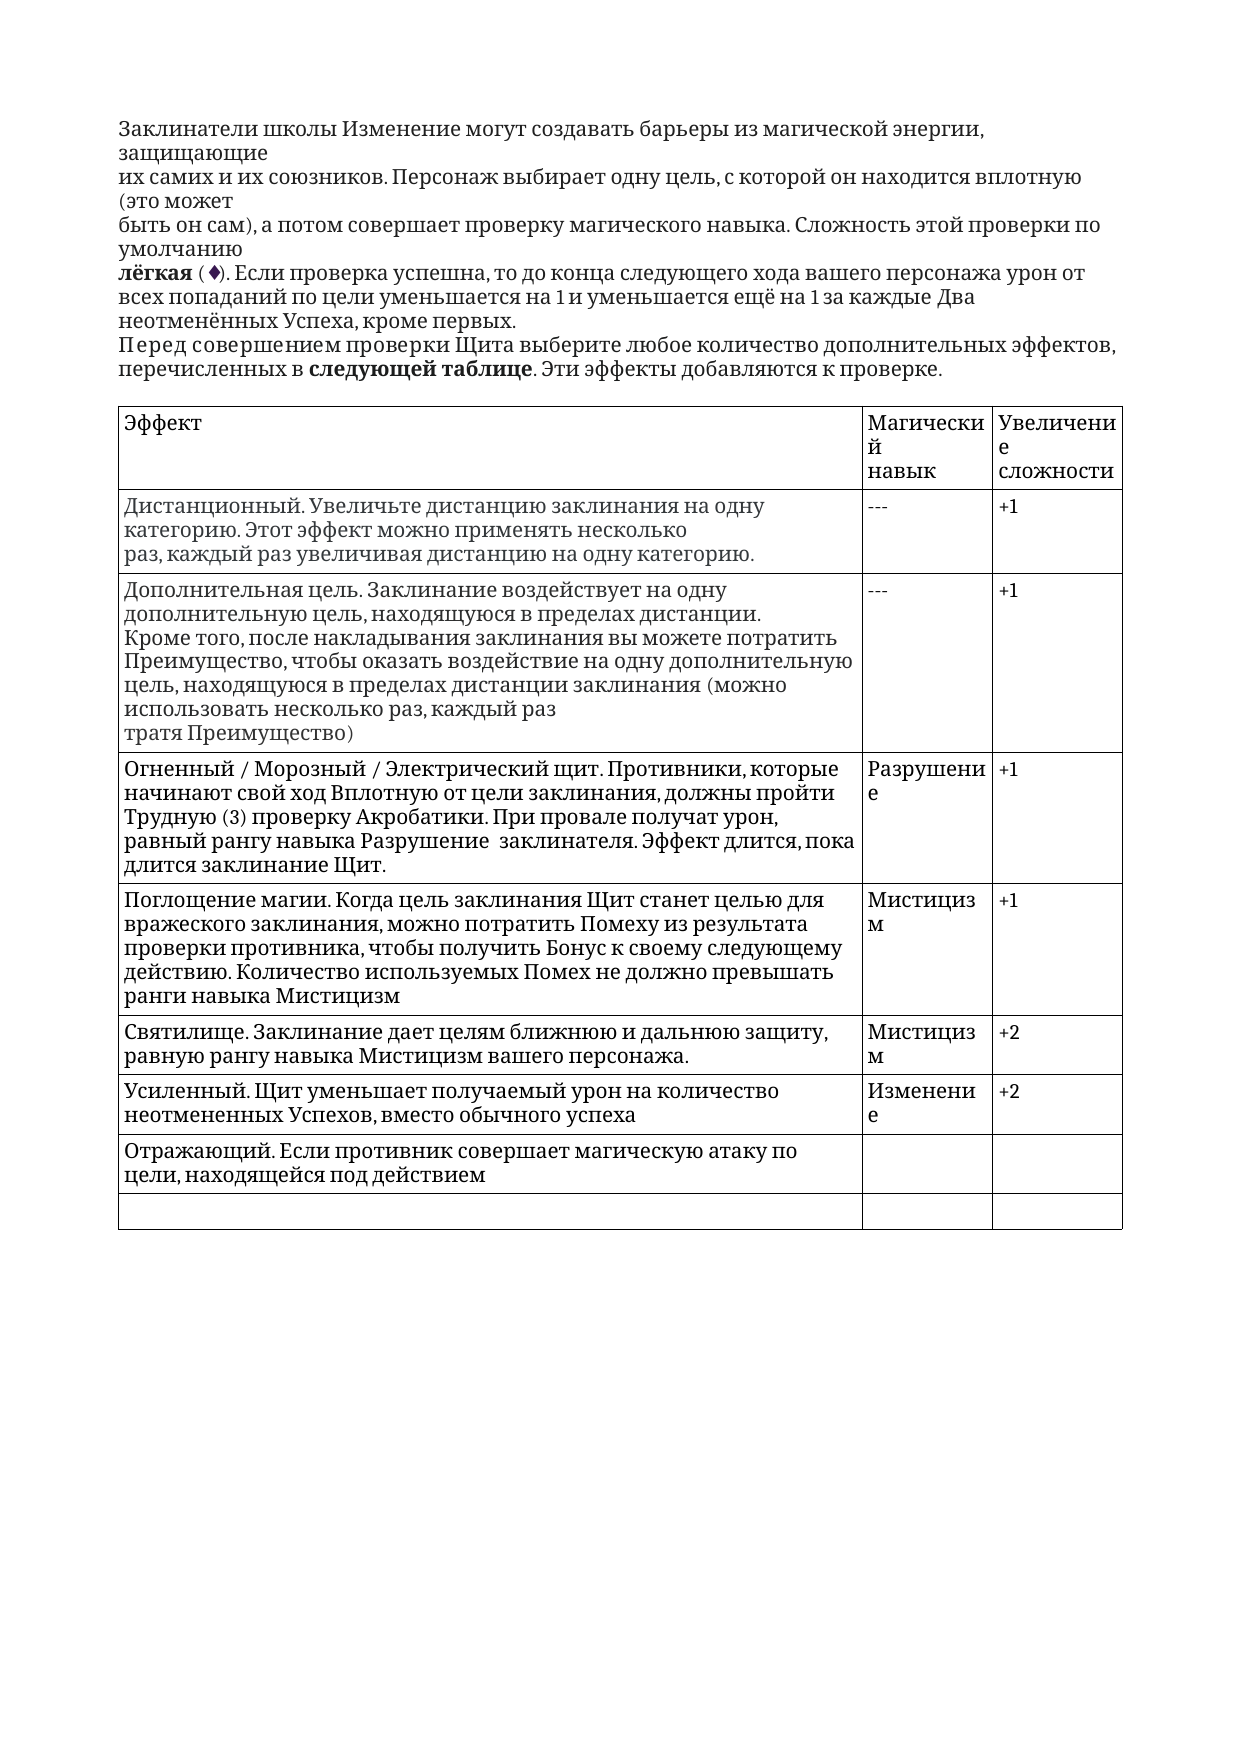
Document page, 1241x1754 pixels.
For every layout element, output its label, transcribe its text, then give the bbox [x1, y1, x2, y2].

text быть он сам), а потом совершает проверку магического навыка. Сложность этой проверки по умолчанию [118, 214, 1122, 262]
text Перед совершением проверки Щита выберите любое количество дополнительных эффектов, перечисленных в следующей таблице. Эти эффекты добавляются к проверке. [118, 334, 1122, 382]
table_cell Поглощение магии. Когда цель заклинания Щит станет целью для вражеского заклинания, можно потратить Помеху из результата проверки противника, чтобы получить Бонус к своему следующему действию. Количество используемых Помех не должно превышать ранги навыка Мистицизм [119, 884, 862, 1014]
table_cell [993, 1135, 1122, 1193]
table_cell [863, 1194, 992, 1228]
table_cell +1 [993, 753, 1122, 883]
table_cell Мистицизм [863, 884, 992, 1014]
table_cell +2 [993, 1016, 1122, 1074]
table_cell Дистанционный. Увеличьте дистанцию заклинания на одну категорию. Этот эффект можно применять несколько раз, каждый раз увеличивая дистанцию на одну категорию. [119, 490, 862, 572]
table_header Увеличение сложности [993, 407, 1122, 489]
table_cell Усиленный. Щит уменьшает получаемый урон на количество неотмененных Успехов, вместо обычного успеха [119, 1075, 862, 1133]
table_cell Изменение [863, 1075, 992, 1133]
text лёгкая (♦). Если проверка успешна, то до конца следующего хода вашего персонажа урон от всех попаданий по цели уменьшается на 1 и уменьшается ещё на 1 за каждые Два неотменённых Успеха, кроме первых. [118, 262, 1122, 334]
table_cell --- [863, 574, 992, 752]
text их самих и их союзников. Персонаж выбирает одну цель, с которой он находится вплотную (это может [118, 166, 1122, 214]
table_cell +1 [993, 490, 1122, 572]
table_cell +2 [993, 1075, 1122, 1133]
table_cell Мистицизм [863, 1016, 992, 1074]
text Заклинатели школы Изменение могут создавать барьеры из магической энергии, защищающие [118, 118, 1122, 166]
table_cell Огненный / Морозный / Электрический щит. Противники, которые начинают свой ход Вплотную от цели заклинания, должны пройти Трудную (3) проверку Акробатики. При провале получат урон, равный рангу навыка Разрушение заклинателя. Эффект длится, пока длится заклинание Щит. [119, 753, 862, 883]
table_cell Отражающий. Если противник совершает магическую атаку по цели, находящейся под действием [119, 1135, 862, 1193]
table_cell --- [863, 490, 992, 572]
table_cell [119, 1194, 862, 1228]
table_cell [993, 1194, 1122, 1228]
table_header Магический навык [863, 407, 992, 489]
table_cell Святилище. Заклинание дает целям ближнюю и дальнюю защиту, равную рангу навыка Мистицизм вашего персонажа. [119, 1016, 862, 1074]
table_header Эффект [119, 407, 862, 489]
table_cell Дополнительная цель. Заклинание воздействует на одну дополнительную цель, находящуюся в пределах дистанции. Кроме того, после накладывания заклинания вы можете потратить Преимущество, чтобы оказать воздействие на одну дополнительную цель, находящуюся в пределах дистанции заклинания (можно использовать несколько раз, каждый раз тратя Преимущество) [119, 574, 862, 752]
table_cell +1 [993, 884, 1122, 1014]
table_cell +1 [993, 574, 1122, 752]
table_cell [863, 1135, 992, 1193]
table_cell Разрушение [863, 753, 992, 883]
